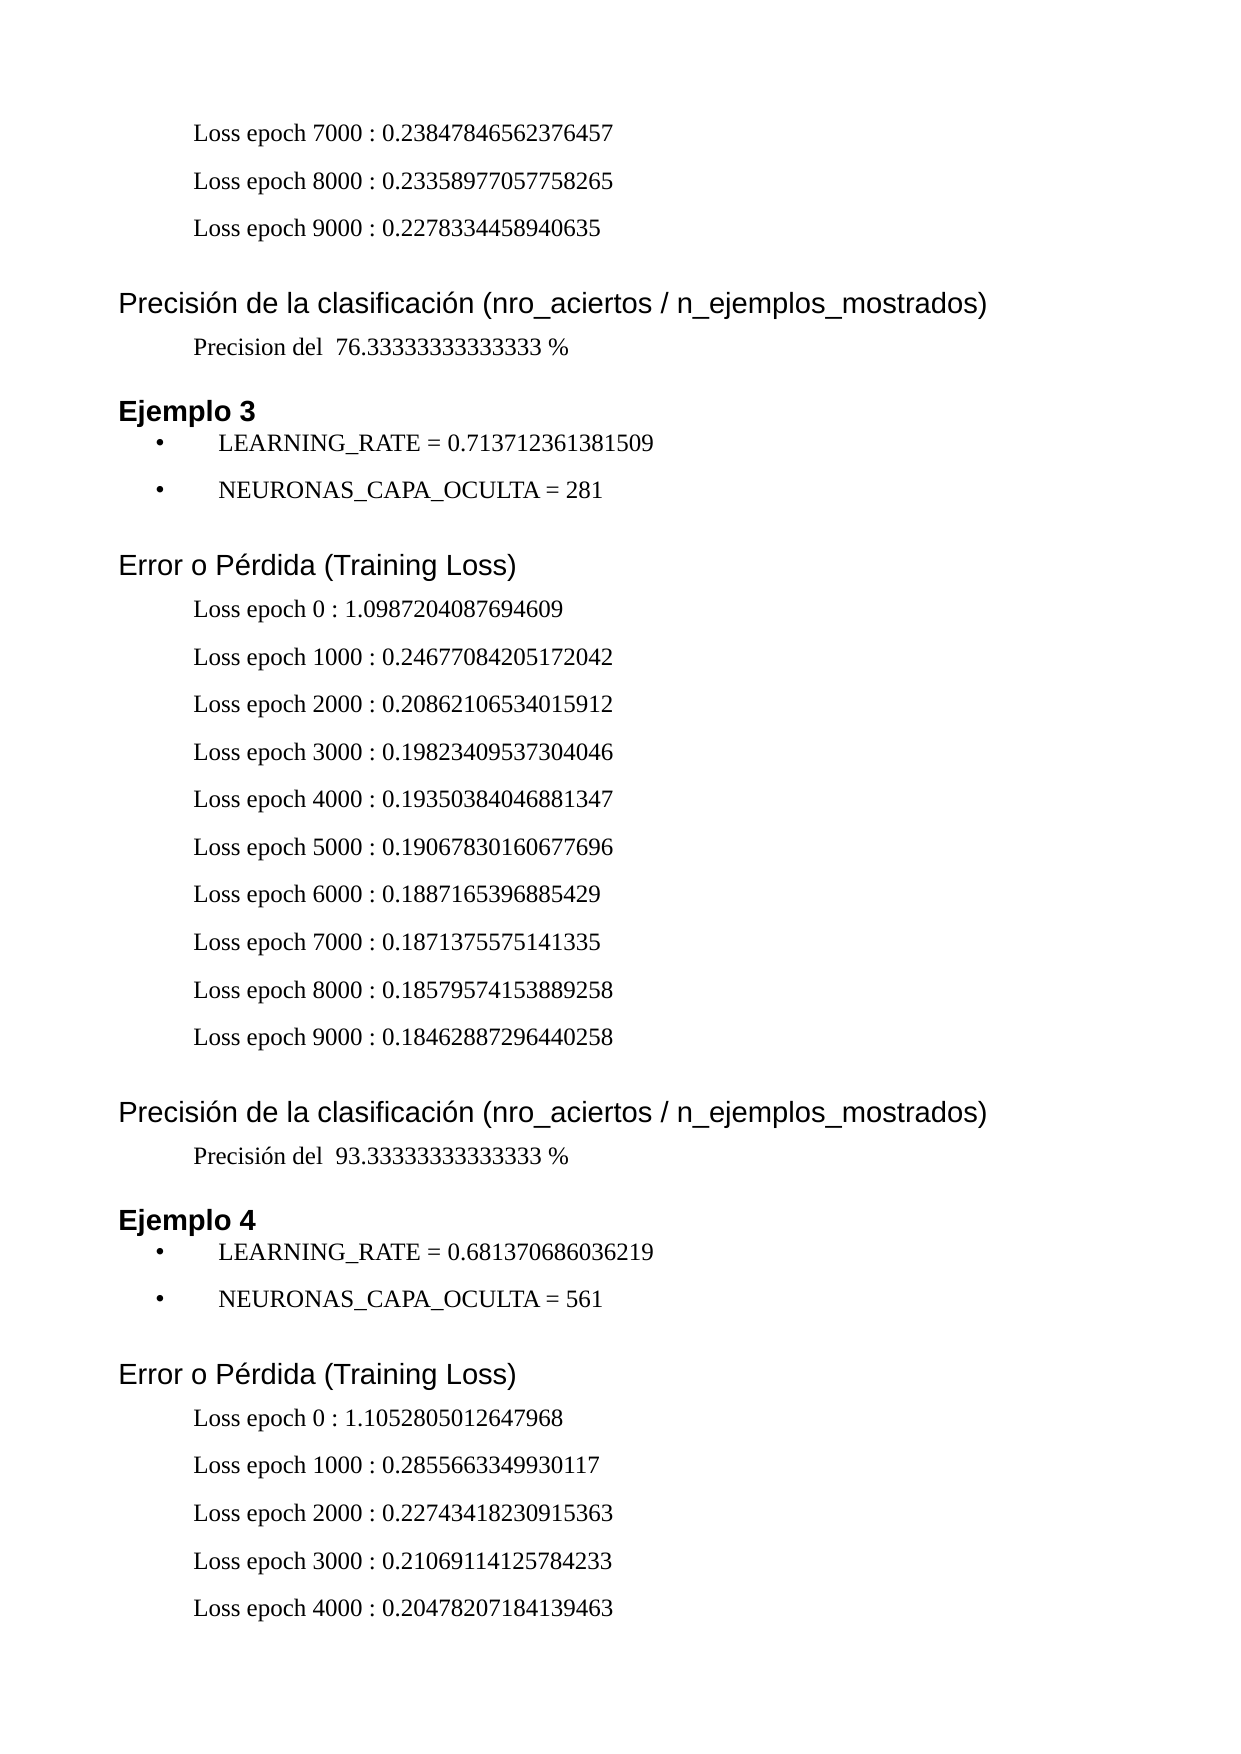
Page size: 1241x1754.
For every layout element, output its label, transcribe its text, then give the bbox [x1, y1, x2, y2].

subtitle Ejemplo 4 [118, 1203, 1122, 1237]
text Loss epoch 7000 : 0.23847846562376457 [193, 118, 1122, 147]
list NEURONAS_CAPA_OCULTA = 561 [156, 1284, 1122, 1313]
text Loss epoch 9000 : 0.18462887296440258 [193, 1022, 1122, 1051]
subtitle Ejemplo 3 [118, 394, 1122, 428]
subtitle Precisión de la clasificación (nro_aciertos / n_ejemplos_mostrados) [118, 286, 1122, 319]
text Precision del 76.33333333333333 % [193, 332, 1122, 361]
text Loss epoch 2000 : 0.22743418230915363 [193, 1498, 1122, 1527]
text Loss epoch 4000 : 0.19350384046881347 [193, 784, 1122, 813]
list NEURONAS_CAPA_OCULTA = 281 [156, 475, 1122, 504]
text Loss epoch 9000 : 0.2278334458940635 [193, 213, 1122, 242]
list LEARNING_RATE = 0.681370686036219 [156, 1237, 1122, 1266]
text Loss epoch 0 : 1.0987204087694609 [193, 594, 1122, 623]
text Loss epoch 5000 : 0.19067830160677696 [193, 832, 1122, 861]
text Loss epoch 2000 : 0.20862106534015912 [193, 689, 1122, 718]
text Precisión del 93.33333333333333 % [193, 1141, 1122, 1170]
subtitle Error o Pérdida (Training Loss) [118, 1357, 1122, 1391]
text Loss epoch 1000 : 0.2855663349930117 [193, 1451, 1122, 1479]
list LEARNING_RATE = 0.713712361381509 [156, 428, 1122, 456]
text Loss epoch 6000 : 0.1887165396885429 [193, 879, 1122, 908]
text Loss epoch 3000 : 0.21069114125784233 [193, 1546, 1122, 1574]
subtitle Precisión de la clasificación (nro_aciertos / n_ejemplos_mostrados) [118, 1095, 1122, 1128]
text Loss epoch 4000 : 0.20478207184139463 [193, 1593, 1122, 1622]
text Loss epoch 0 : 1.1052805012647968 [193, 1403, 1122, 1432]
text Loss epoch 3000 : 0.19823409537304046 [193, 737, 1122, 766]
text Loss epoch 7000 : 0.1871375575141335 [193, 927, 1122, 956]
subtitle Error o Pérdida (Training Loss) [118, 548, 1122, 581]
text Loss epoch 8000 : 0.18579574153889258 [193, 975, 1122, 1003]
text Loss epoch 8000 : 0.23358977057758265 [193, 166, 1122, 194]
text Loss epoch 1000 : 0.24677084205172042 [193, 642, 1122, 670]
